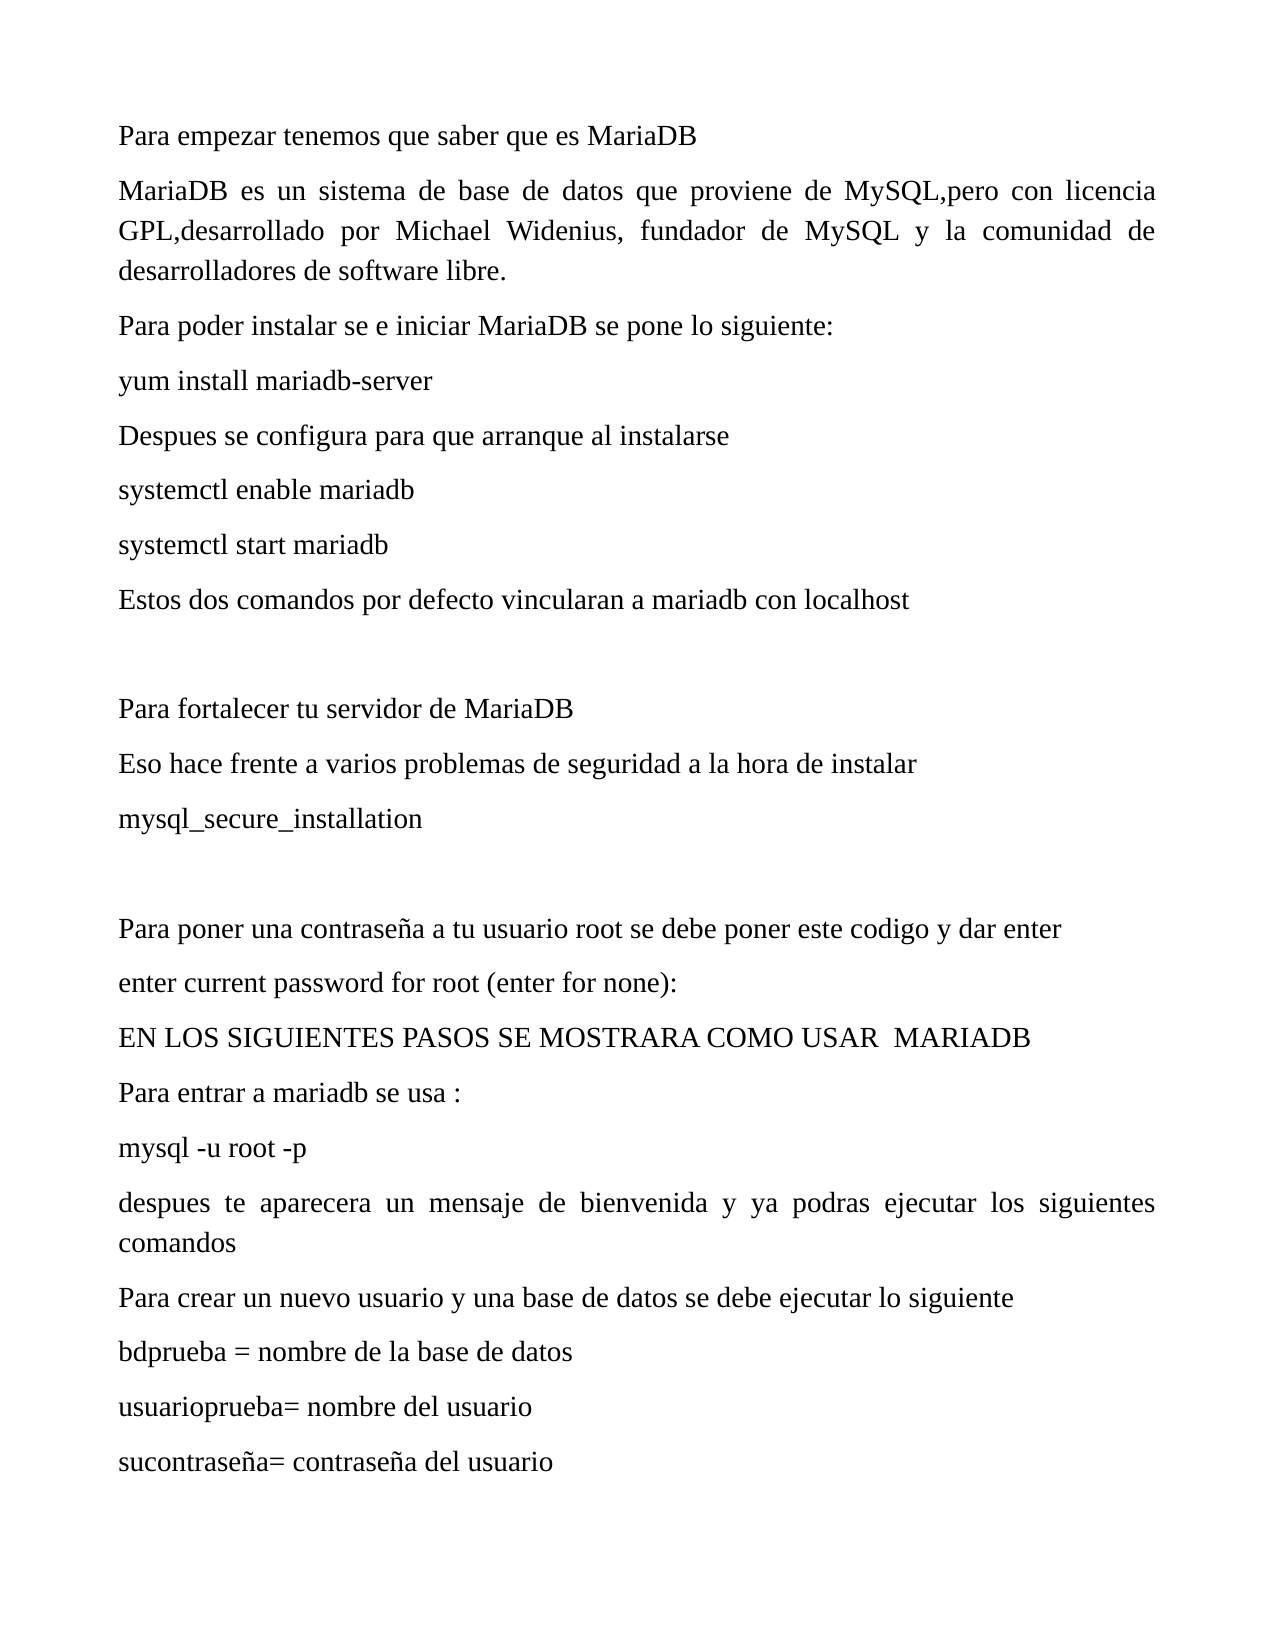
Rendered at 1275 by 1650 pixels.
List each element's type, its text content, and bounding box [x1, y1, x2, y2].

text usuarioprueba= nombre del usuario [118, 1389, 1157, 1423]
text Despues se configura para que arranque al instalarse [118, 418, 1157, 451]
text yum install mariadb-server [118, 363, 1157, 396]
text despues te aparecera un mensaje de bienvenida y ya podras ejecutar los siguientes comandos [118, 1185, 1157, 1258]
text Estos dos comandos por defecto vincularan a mariadb con localhost [118, 582, 1157, 616]
text Para entrar a mariadb se usa : [118, 1075, 1157, 1109]
text enter current password for root (enter for none): [118, 966, 1157, 999]
text sucontraseña= contraseña del usuario [118, 1444, 1157, 1478]
text systemctl start mariadb [118, 527, 1157, 561]
text EN LOS SIGUIENTES PASOS SE MOSTRARA COMO USAR MARIADB [118, 1020, 1157, 1054]
text systemctl enable mariadb [118, 472, 1157, 506]
text Para crear un nuevo usuario y una base de datos se debe ejecutar lo siguiente [118, 1280, 1157, 1313]
text bdprueba = nombre de la base de datos [118, 1334, 1157, 1368]
text Para fortalecer tu servidor de MariaDB [118, 692, 1157, 725]
text Para poner una contraseña a tu usuario root se debe poner este codigo y dar enter [118, 911, 1157, 944]
text mysql -u root -p [118, 1130, 1157, 1163]
text MariaDB es un sistema de base de datos que proviene de MySQL,pero con licencia GPL,desarrollado por Michael Widenius, fundador de MySQL y la comunidad de desarrolladores de software libre. [118, 173, 1157, 287]
text Eso hace frente a varios problemas de seguridad a la hora de instalar [118, 746, 1157, 780]
text Para empezar tenemos que saber que es MariaDB [118, 118, 1157, 152]
text Para poder instalar se e iniciar MariaDB se pone lo siguiente: [118, 308, 1157, 342]
text mysql_secure_installation [118, 801, 1157, 835]
